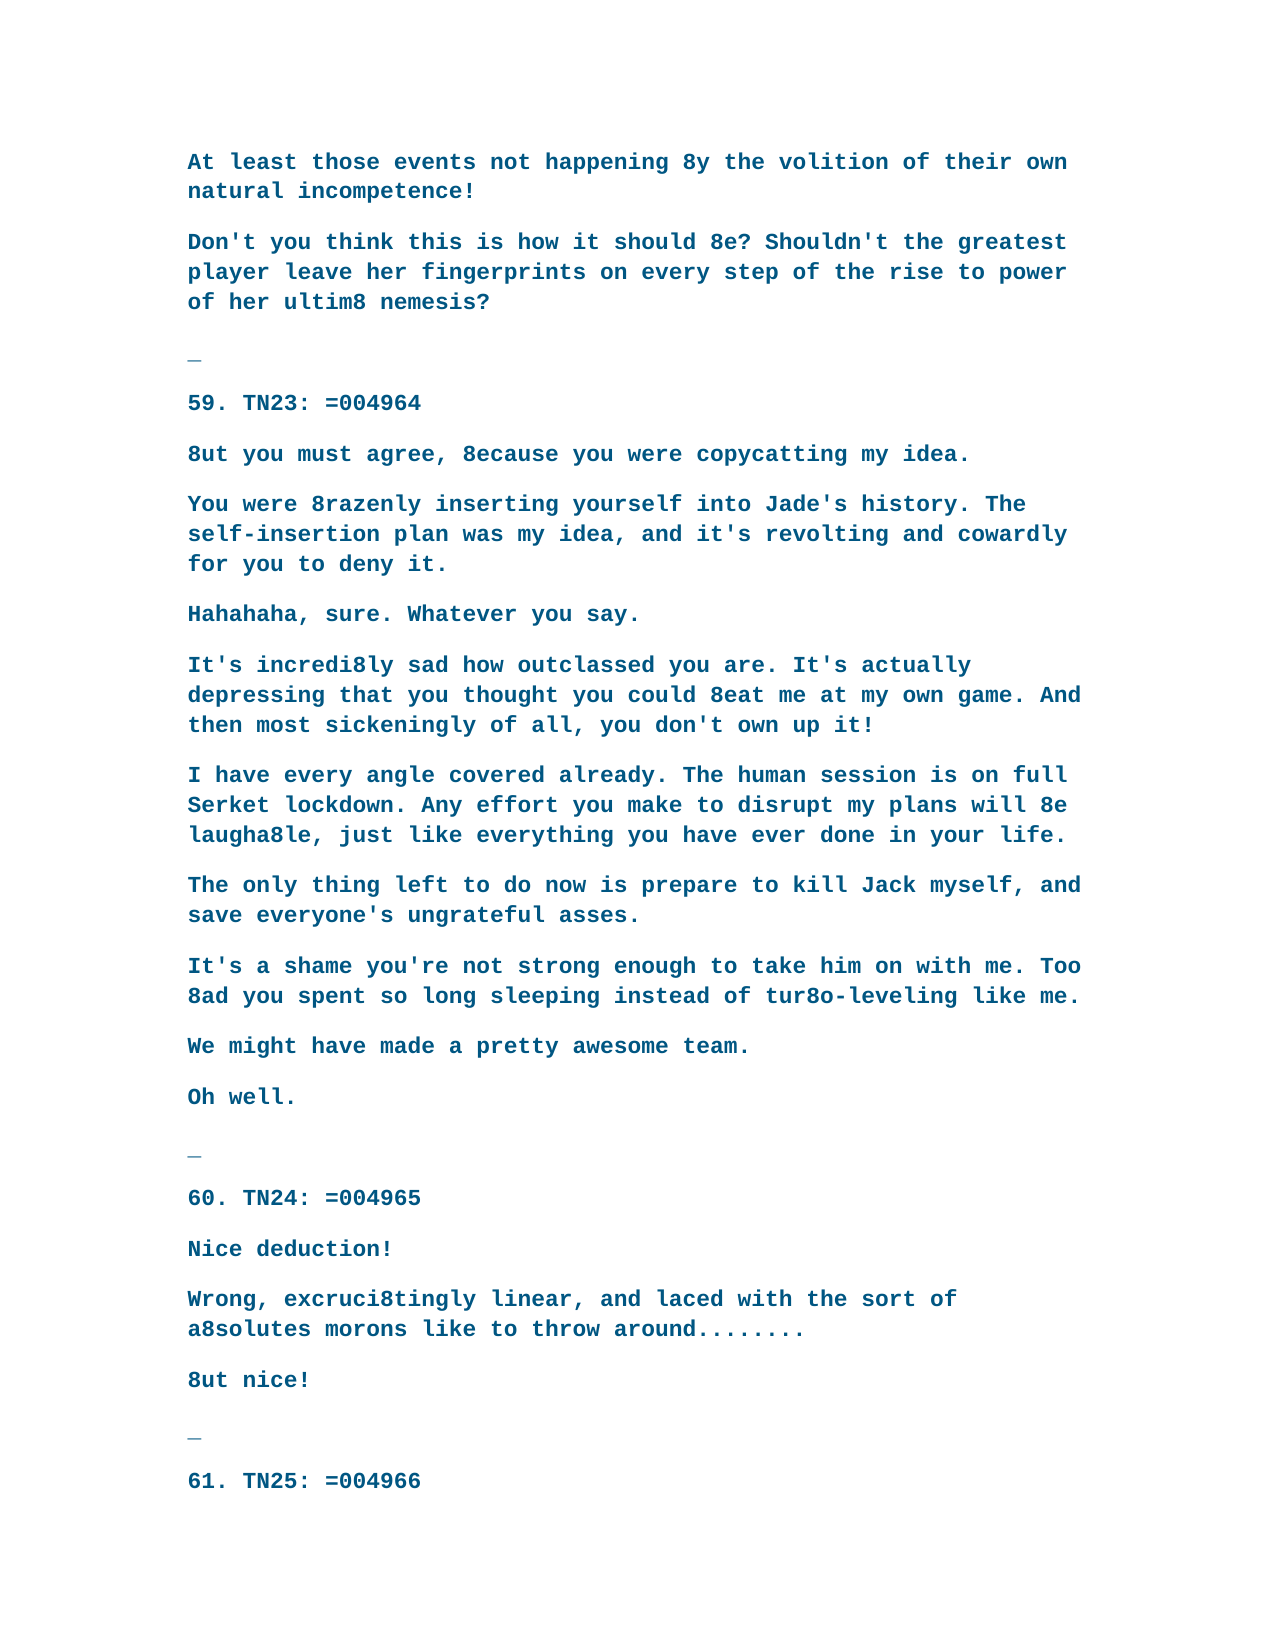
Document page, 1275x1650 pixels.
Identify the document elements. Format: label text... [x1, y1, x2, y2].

text We might have made a pretty awesome team. [187, 1034, 1087, 1061]
text 8ut nice! [187, 1368, 1087, 1394]
text It's a shame you're not strong enough to take him on with me. Too 8ad you spent so long sleeping instead of tur8o-leveling like me. [187, 954, 1087, 1010]
text _ [187, 341, 1087, 367]
text _ [187, 1419, 1087, 1445]
text 8ut you must agree, 8ecause you were copycatting my idea. [187, 442, 1087, 468]
text 61. TN25: =004966 [187, 1469, 1087, 1495]
text Hahahaha, sure. Whatever you say. [187, 603, 1087, 629]
text The only thing left to do now is prepare to kill Jack myself, and save everyone's ungrateful asses. [187, 874, 1087, 929]
text You were 8razenly inserting yourself into Jade's history. The self-insertion plan was my idea, and it's revolting and cowardly for you to deny it. [187, 492, 1087, 578]
text Oh well. [187, 1085, 1087, 1111]
text 59. TN23: =004964 [187, 391, 1087, 417]
text It's incredi8ly sad how outclassed you are. It's actually depressing that you thought you could 8eat me at my own game. And then most sickeningly of all, you don't own up it! [187, 653, 1087, 739]
text 60. TN24: =004965 [187, 1186, 1087, 1212]
text Don't you think this is how it should 8e? Shouldn't the greatest player leave her fingerprints on every step of the rise to power of her ultim8 nemesis? [187, 230, 1087, 316]
text I have every angle covered already. The human session is on full Serket lockdown. Any effort you make to disrupt my plans will 8e laugha8le, just like everything you have ever done in your life. [187, 763, 1087, 849]
text At least those events not happening 8y the volition of their own natural incompetence! [187, 150, 1087, 206]
text Wrong, excruci8tingly linear, and laced with the sort of a8solutes morons like to throw around........ [187, 1288, 1087, 1343]
text Nice deduction! [187, 1237, 1087, 1263]
text _ [187, 1136, 1087, 1162]
